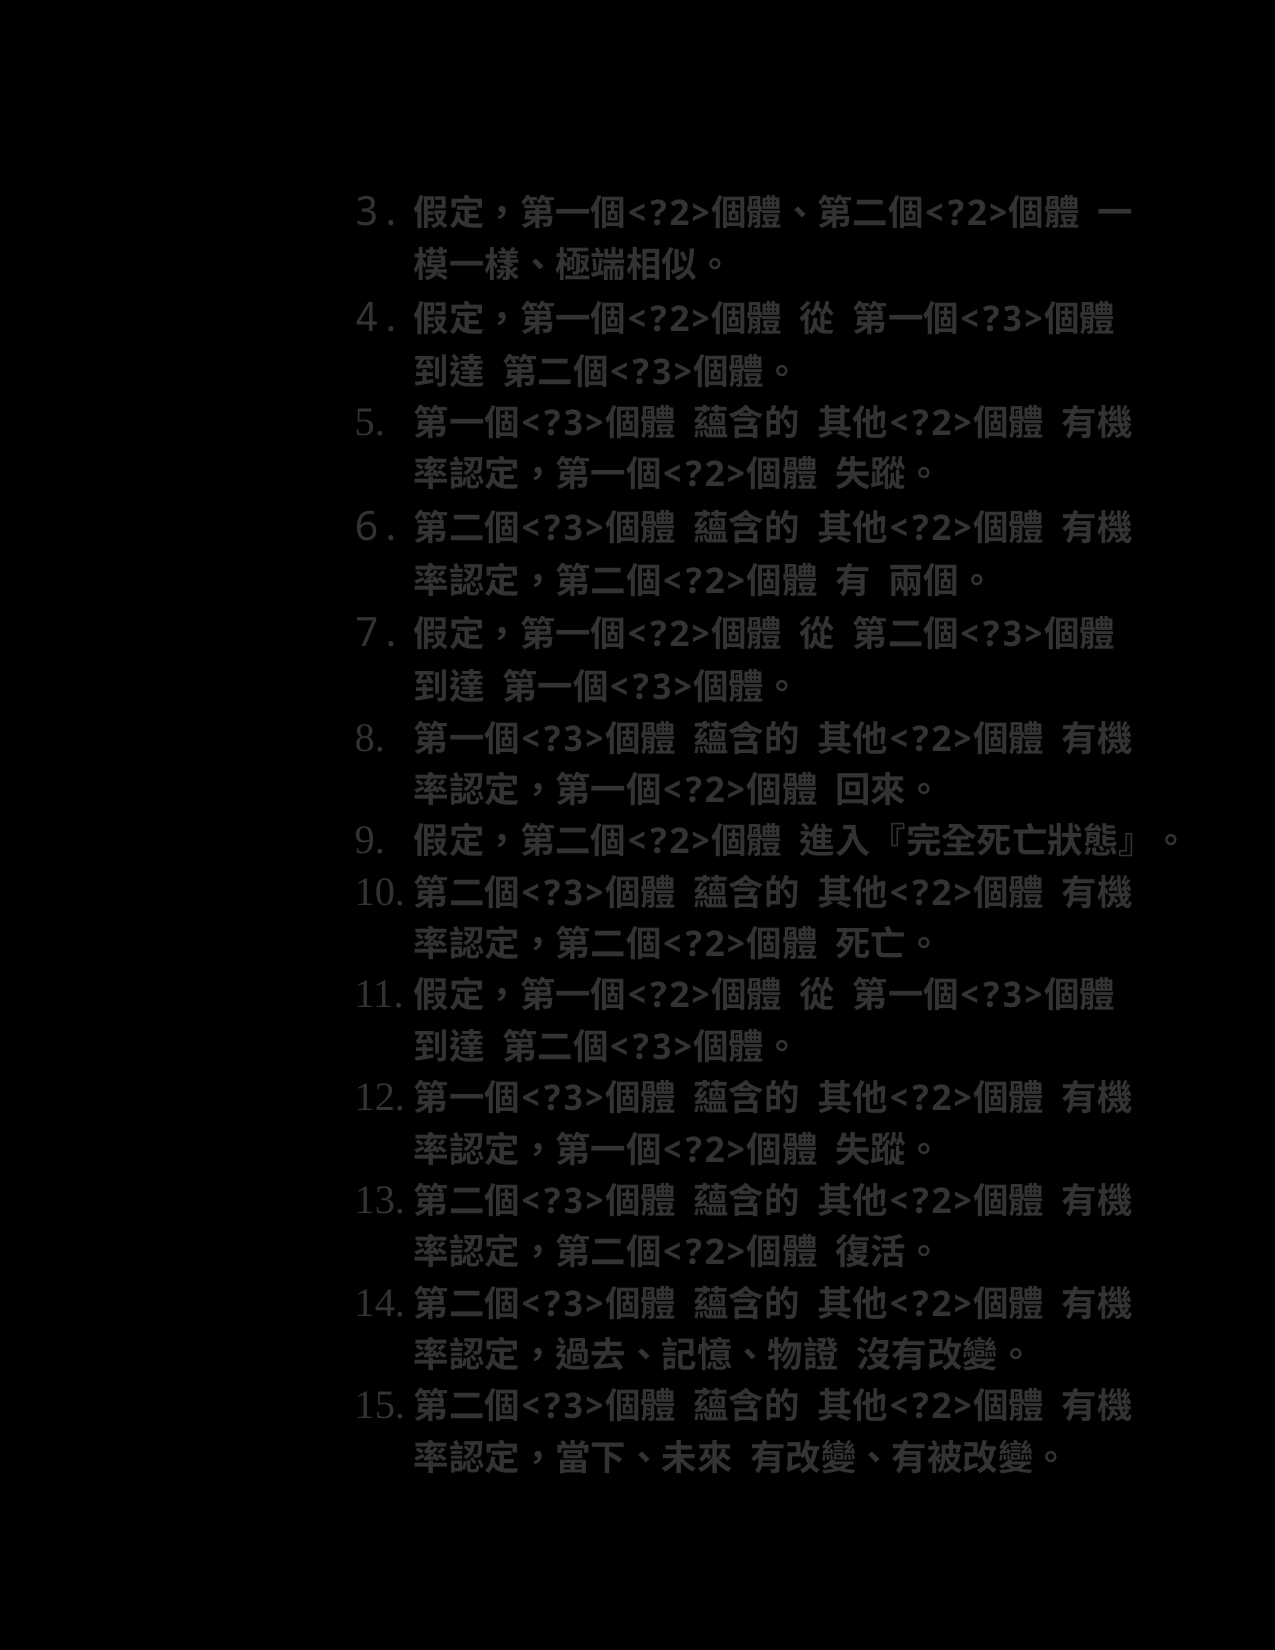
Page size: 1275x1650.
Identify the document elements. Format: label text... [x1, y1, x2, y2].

list 第二個<?3>個體 蘊含的 其他<?2>個體 有機率認定，當下、未來 有改變、有被改變。 [354, 1378, 1157, 1480]
list 假定，第一個<?2>個體、第二個<?2>個體 一模一樣、極端相似。 [354, 182, 1157, 288]
list 假定，第一個<?2>個體 從 第一個<?3>個體 到達 第二個<?3>個體。 [354, 288, 1157, 394]
list 假定，第一個<?2>個體 從 第一個<?3>個體 到達 第二個<?3>個體。 [354, 967, 1157, 1069]
list 第一個<?3>個體 蘊含的 其他<?2>個體 有機率認定，第一個<?2>個體 失蹤。 [354, 1069, 1157, 1172]
list 第二個<?3>個體 蘊含的 其他<?2>個體 有機率認定，過去、記憶、物證 沒有改變。 [354, 1275, 1157, 1378]
list 第一個<?3>個體 蘊含的 其他<?2>個體 有機率認定，第一個<?2>個體 失蹤。 [354, 394, 1157, 497]
list 第二個<?3>個體 蘊含的 其他<?2>個體 有機率認定，第二個<?2>個體 死亡。 [354, 864, 1157, 967]
list 第一個<?3>個體 蘊含的 其他<?2>個體 有機率認定，第一個<?2>個體 回來。 [354, 710, 1157, 813]
list 假定，第二個<?2>個體 進入『完全死亡狀態』。 [354, 813, 1157, 864]
list 第二個<?3>個體 蘊含的 其他<?2>個體 有機率認定，第二個<?2>個體 復活。 [354, 1172, 1157, 1275]
list 假定，第一個<?2>個體 從 第二個<?3>個體 到達 第一個<?3>個體。 [354, 604, 1157, 710]
list 第二個<?3>個體 蘊含的 其他<?2>個體 有機率認定，第二個<?2>個體 有 兩個。 [354, 497, 1157, 604]
